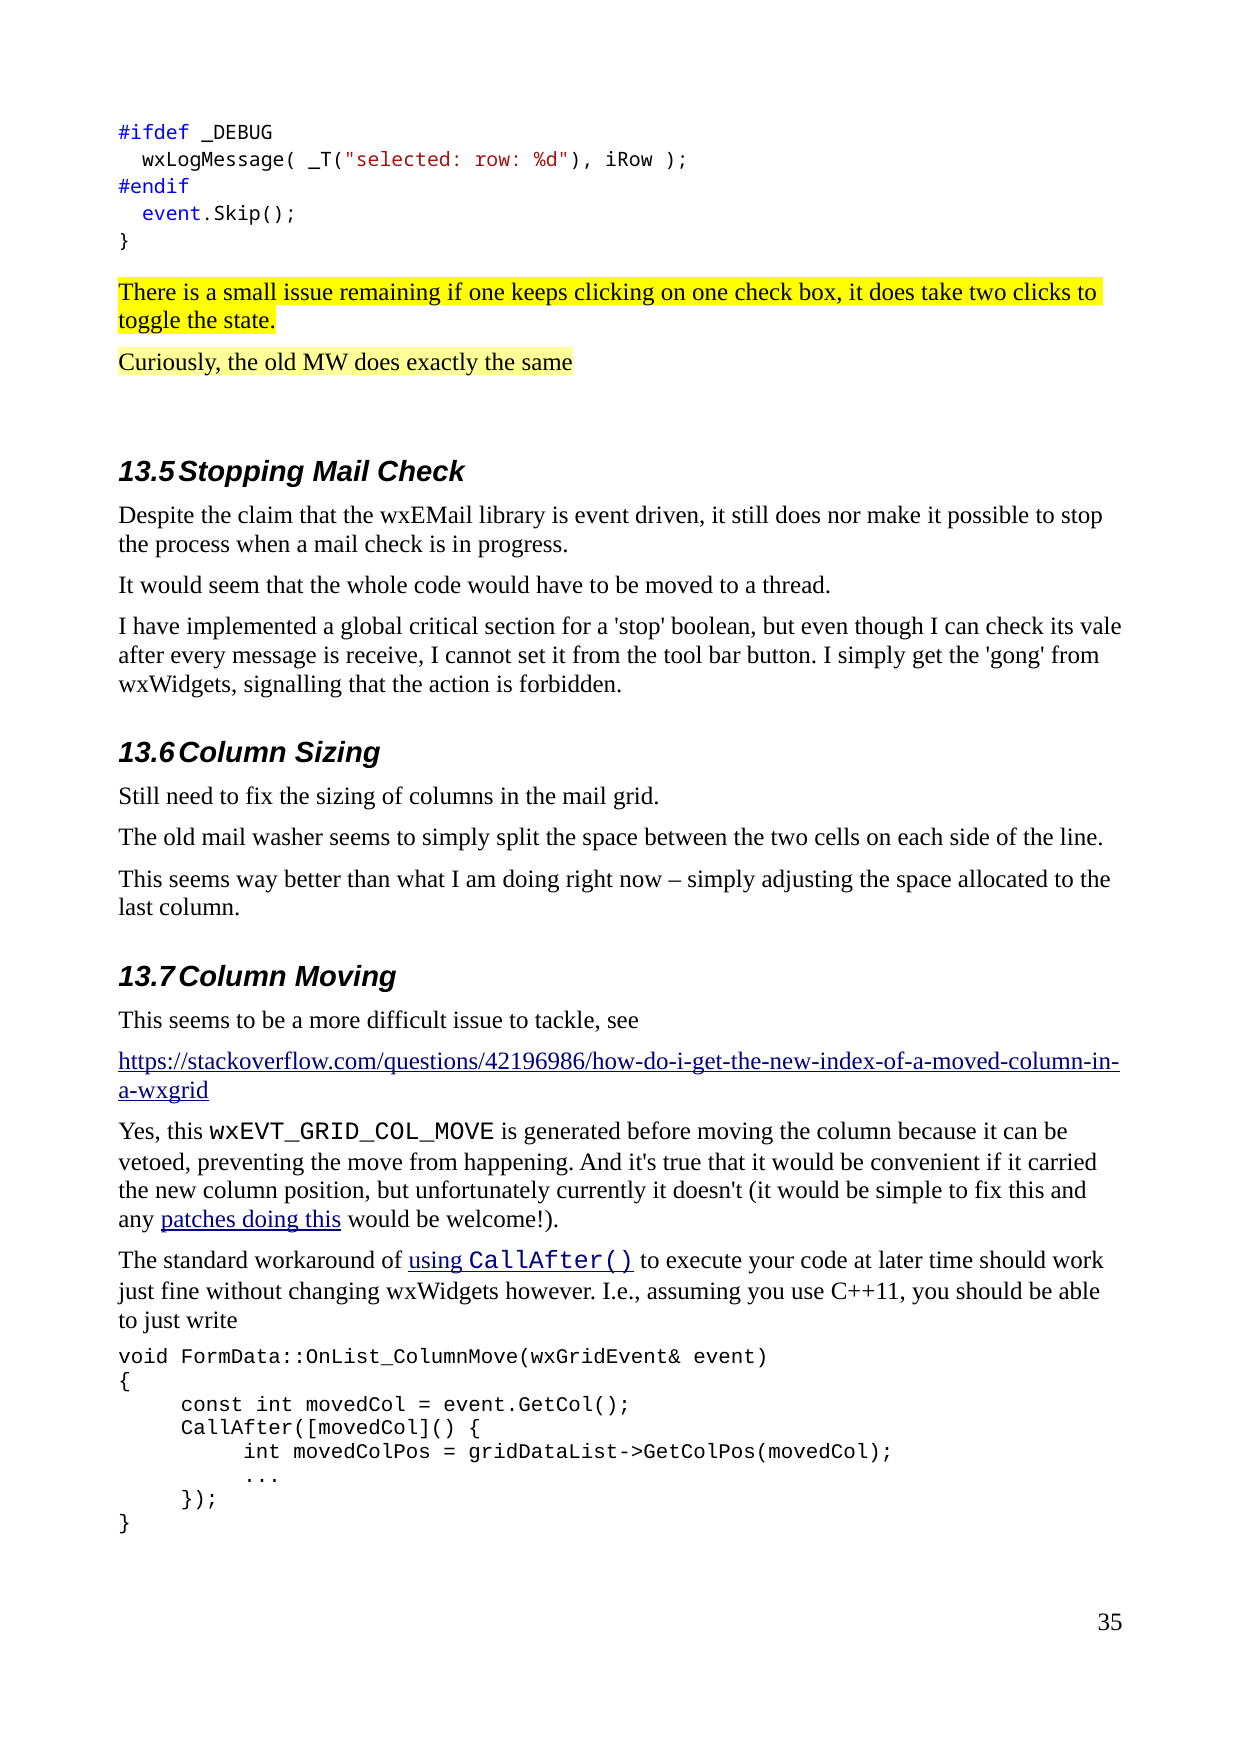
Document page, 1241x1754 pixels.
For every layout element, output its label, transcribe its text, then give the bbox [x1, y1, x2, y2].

subtitle Column Sizing [118, 735, 1122, 769]
text This seems way better than what I am doing right now – simply adjusting the space allocated to the last column. [118, 864, 1122, 921]
text Yes, this wxEVT_GRID_COL_MOVE is generated before moving the column because it can be vetoed, preventing the move from happening. And it's true that it would be convenient if it carried the new column position, but unfortunately currently it doesn't (it would be simple to fix this and any patches doing this would be welcome!). [118, 1116, 1122, 1233]
text #ifdef _DEBUG [118, 118, 1122, 145]
text Despite the claim that the wxEMail library is event driven, it still does nor make it possible to stop the process when a mail check is in progress. [118, 500, 1122, 558]
subtitle Column Moving [118, 959, 1122, 992]
subtitle Stopping Mail Check [118, 454, 1122, 488]
text There is a small issue remaining if one keeps clicking on one check box, it does take two clicks to toggle the state. [118, 277, 1122, 334]
text ... [118, 1465, 1122, 1488]
text int movedColPos = gridDataList->GetColPos(movedCol); [118, 1441, 1122, 1465]
text #endif [118, 172, 1122, 199]
text The old mail washer seems to simply split the space between the two cells on each side of the line. [118, 822, 1122, 851]
text }); [118, 1488, 1122, 1512]
text wxLogMessage( _T("selected: row: %d"), iRow ); [118, 145, 1122, 172]
text Still need to fix the sizing of columns in the mail grid. [118, 781, 1122, 810]
text This seems to be a more difficult issue to tackle, see [118, 1005, 1122, 1033]
text } [118, 1512, 1122, 1536]
text const int movedCol = event.GetCol(); [118, 1394, 1122, 1417]
text It would seem that the whole code would have to be moved to a thread. [118, 570, 1122, 599]
text CallAfter([movedCol]() { [118, 1417, 1122, 1441]
text { [118, 1370, 1122, 1394]
text Curiously, the old MW does exactly the same [118, 347, 1122, 375]
text I have implemented a global critical section for a 'stop' boolean, but even though I can check its vale after every message is receive, I cannot set it from the tool bar button. I simply get the 'gong' from wxWidgets, signalling that the action is forbidden. [118, 611, 1122, 698]
text https://stackoverflow.com/questions/42196986/how-do-i-get-the-new-index-of-a-moved-column-in-a-wxgrid [118, 1046, 1122, 1103]
text event.Skip(); [118, 199, 1122, 226]
text The standard workaround of using CallAfter() to execute your code at later time should work just fine without changing wxWidgets however. I.e., assuming you use C++11, you should be able to just write [118, 1246, 1122, 1334]
text void FormData::OnList_ColumnMove(wxGridEvent& event) [118, 1346, 1122, 1370]
text } [118, 226, 1122, 253]
